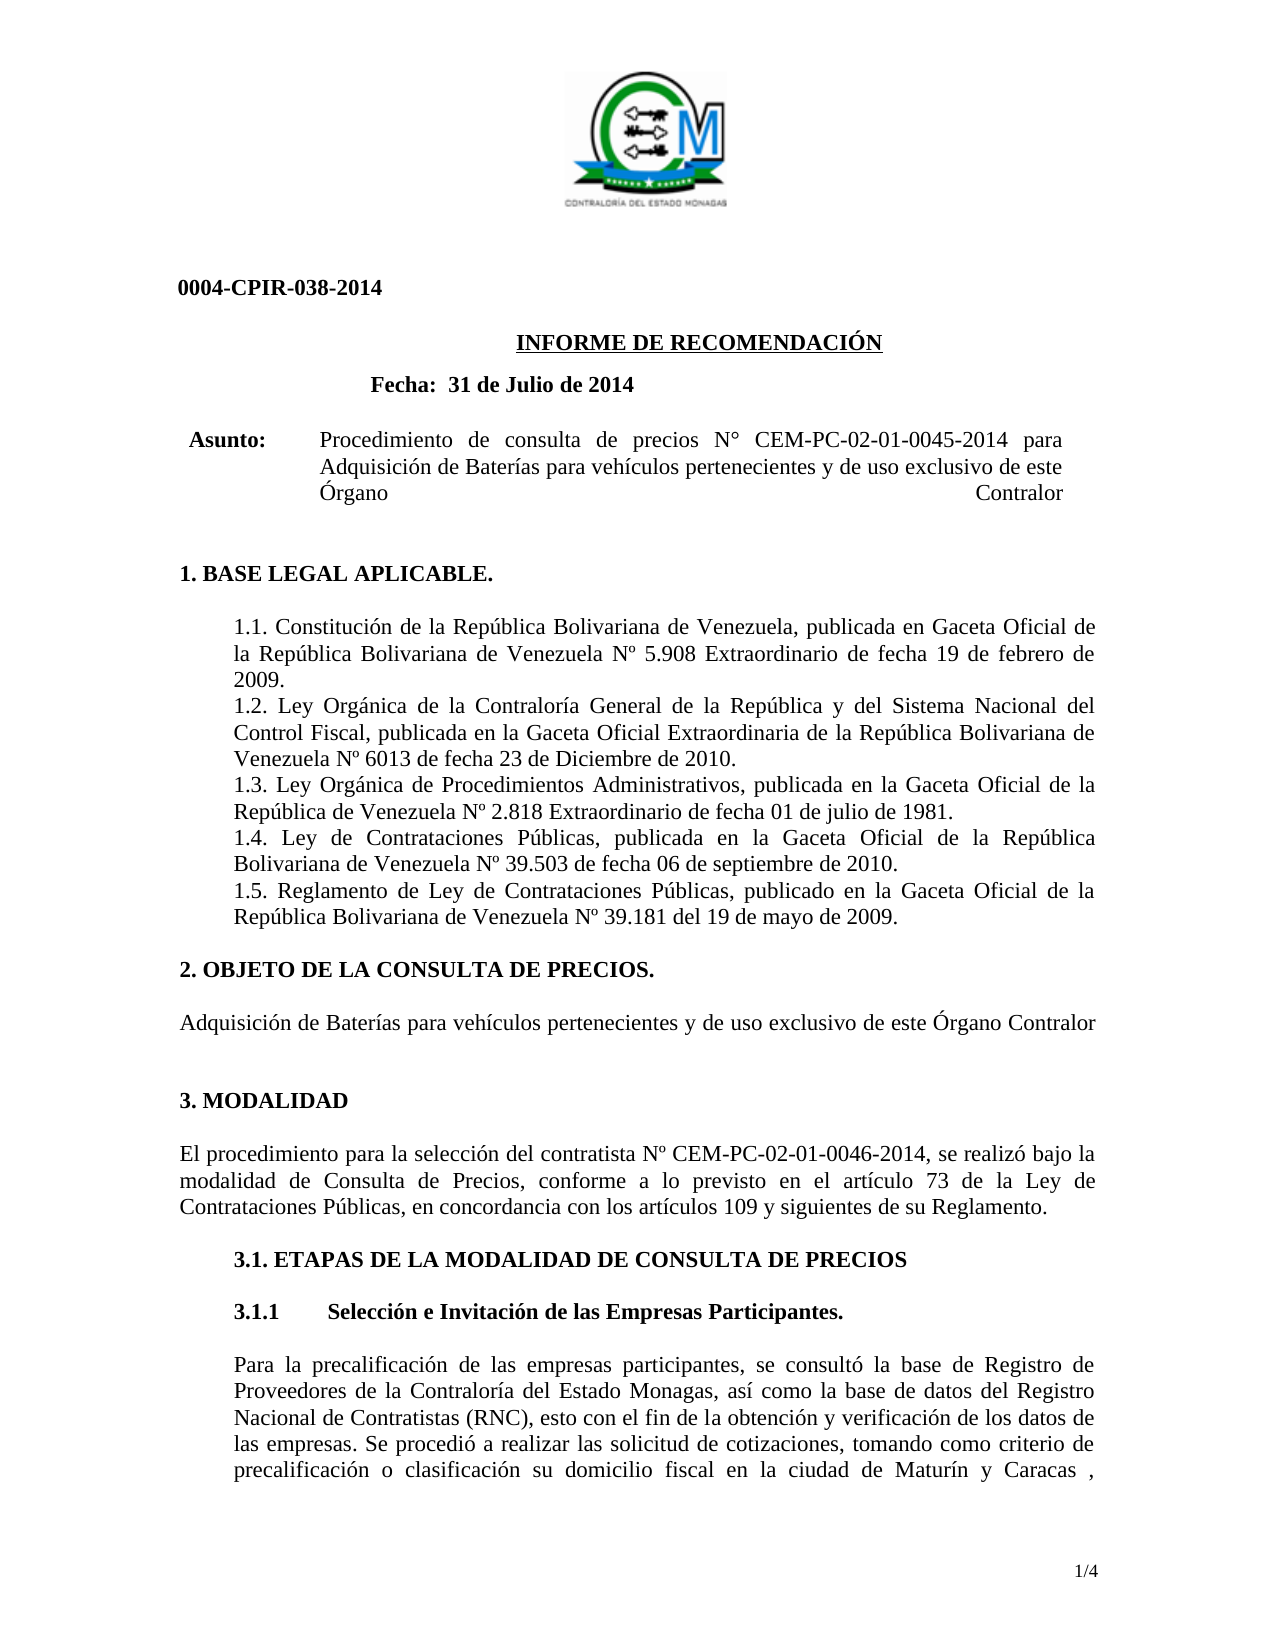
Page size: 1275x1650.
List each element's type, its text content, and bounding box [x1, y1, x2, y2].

text 3.1. ETAPAS DE LA MODALIDAD DE CONSULTA DE PRECIOS [233, 1246, 1096, 1272]
text 1. BASE LEGAL APLICABLE. [179, 561, 1096, 587]
text 1.5. Reglamento de Ley de Contrataciones Públicas, publicado en la Gaceta Oficial de la República Bolivariana de Venezuela Nº 39.181 del 19 de mayo de 2009. [233, 877, 1095, 929]
table_header INFORME DE RECOMENDACIÓN [359, 313, 1039, 371]
text 2. OBJETO DE LA CONSULTA DE PRECIOS. [179, 956, 1096, 982]
text Adquisición de Baterías para vehículos pertenecientes y de uso exclusivo de este Órgano Contralor [179, 1008, 1098, 1061]
text 1.3. Ley Orgánica de Procedimientos Administrativos, publicada en la Gaceta Oficial de la República de Venezuela Nº 2.818 Extraordinario de fecha 01 de julio de 1981. [233, 771, 1095, 824]
text Para la precalificación de las empresas participantes, se consultó la base de Registro de Proveedores de la Contraloría del Estado Monagas, así como la base de datos del Registro Nacional de Contratistas (RNC), esto con el fin de la obtención y verificación de los datos de las empresas. Se procedió a realizar las solicitud de cotizaciones, tomando como criterio de precalificación o clasificación su domicilio fiscal en la ciudad de Maturín y Caracas , [233, 1351, 1094, 1483]
table_cell Fecha: 31 de Julio de 2014 [359, 371, 1039, 398]
text 1.4. Ley de Contrataciones Públicas, publicada en la Gaceta Oficial de la República Bolivariana de Venezuela Nº 39.503 de fecha 06 de septiembre de 2010. [233, 824, 1095, 877]
text 3. MODALIDAD [179, 1088, 1096, 1114]
table_header Procedimiento de consulta de precios N° CEM-PC-02-01-0045-2014 para Adquisición de Baterías para vehículos pertenecientes y de uso exclusivo de este Órgano Contralor [308, 426, 1074, 532]
table_header Asunto: [177, 426, 308, 532]
text El procedimiento para la selección del contratista Nº CEM-PC-02-01-0046-2014, se realizó bajo la modalidad de Consulta de Precios, conforme a lo previsto en el artículo 73 de la Ley de Contrataciones Públicas, en concordancia con los artículos 109 y siguientes de su Reglamento. [179, 1140, 1096, 1219]
text 1.1. Constitución de la República Bolivariana de Venezuela, publicada en Gaceta Oficial de la República Bolivariana de Venezuela Nº 5.908 Extraordinario de fecha 19 de febrero de 2009. [233, 613, 1095, 692]
list Selección e Invitación de las Empresas Participantes. [233, 1298, 1096, 1325]
text 1.2. Ley Orgánica de la Contraloría General de la República y del Sistema Nacional del Control Fiscal, publicada en la Gaceta Oficial Extraordinaria de la República Bolivariana de Venezuela Nº 6013 de fecha 23 de Diciembre de 2010. [233, 692, 1095, 771]
picture [562, 69, 730, 210]
text 0004-CPIR-038-2014 [177, 274, 1098, 301]
